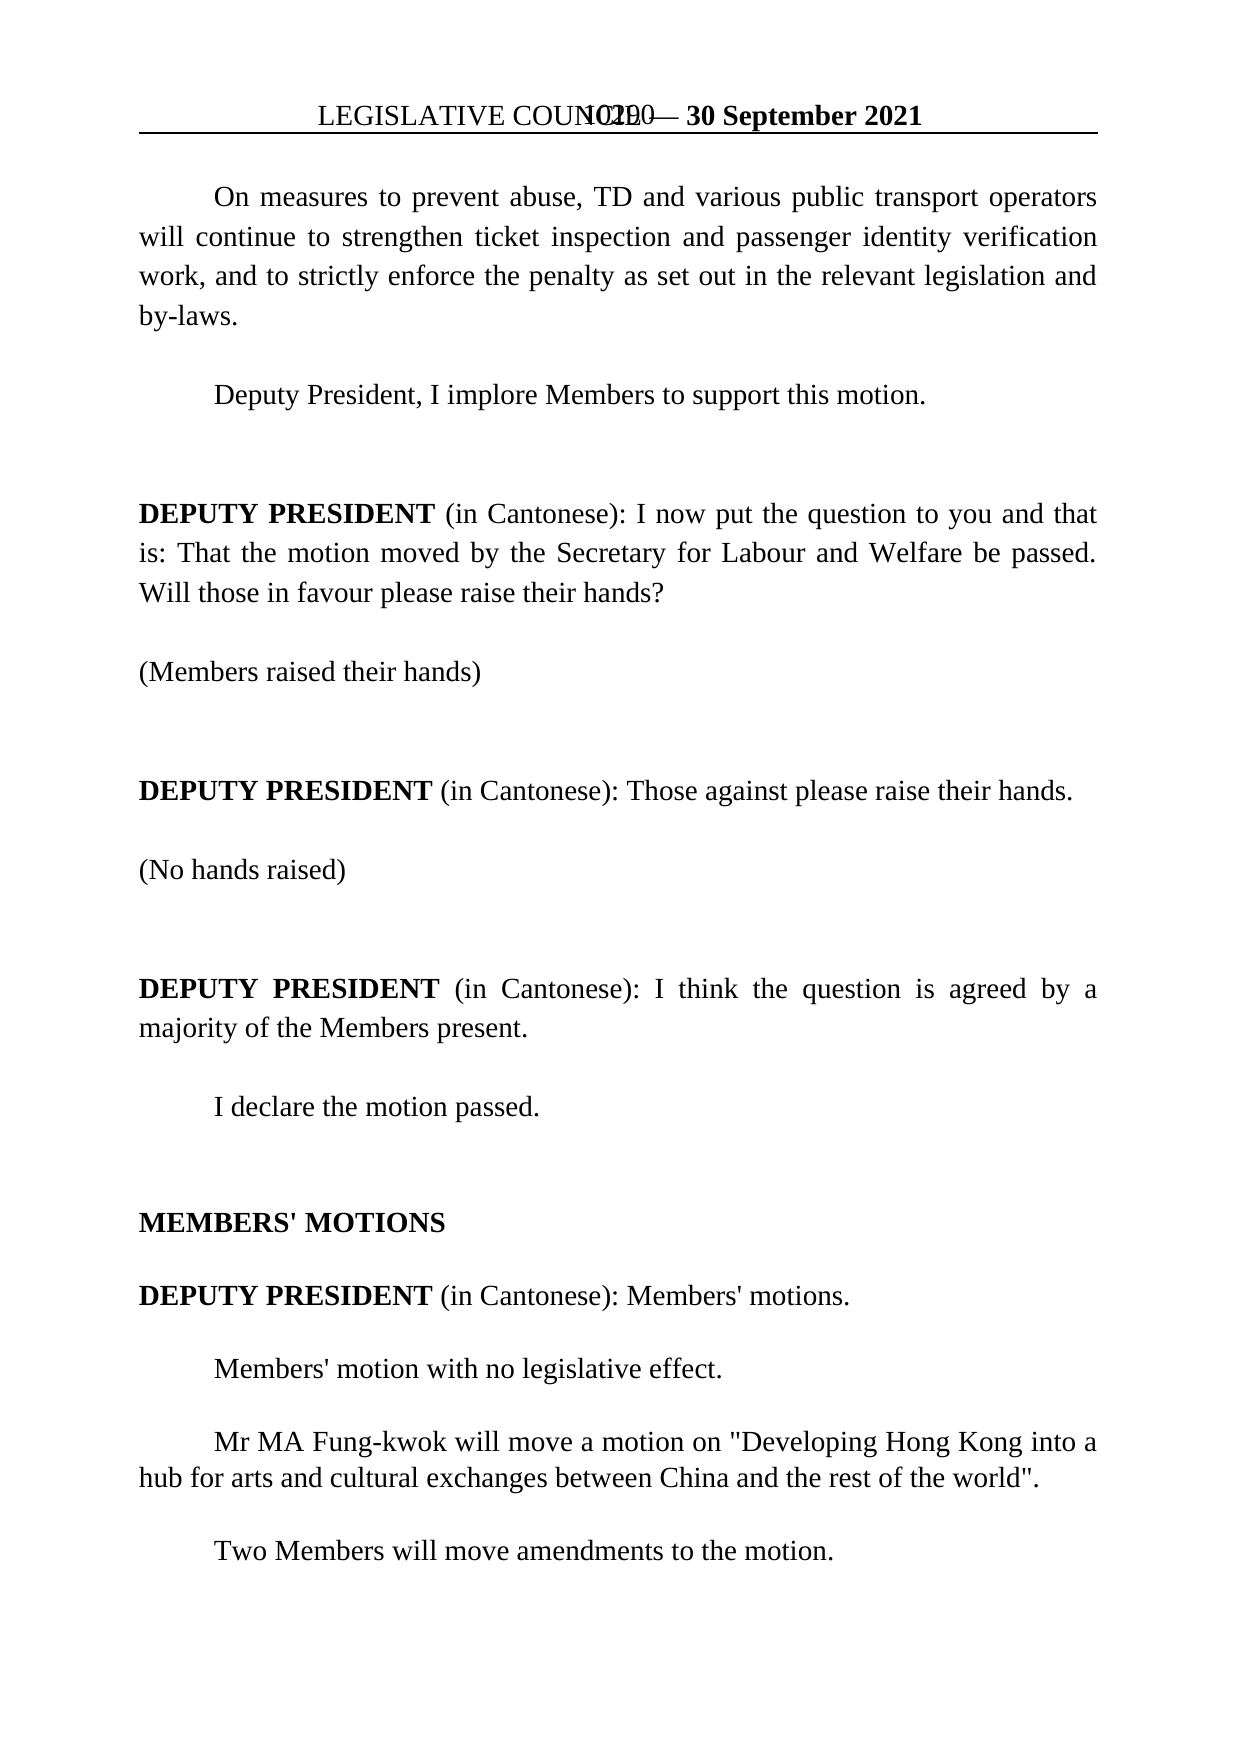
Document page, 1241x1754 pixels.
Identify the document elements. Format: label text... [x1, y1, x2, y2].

text I declare the motion passed. [139, 1083, 1098, 1123]
text Members' motion with no legislative effect. [139, 1348, 1098, 1384]
text (Members raised their hands) [139, 648, 1098, 688]
text (No hands raised) [139, 846, 1098, 886]
text DEPUTY PRESIDENT (in Cantonese): I now put the question to you and that is: That the motion moved by the Secretary for Labour and Welfare be passed. Will those in favour please raise their hands? [139, 490, 1098, 608]
text DEPUTY PRESIDENT (in Cantonese): I think the question is agreed by a majority of the Members present. [139, 965, 1098, 1044]
text Mr MA Fung-kwok will move a motion on "Developing Hong Kong into a hub for arts and cultural exchanges between China and the rest of the world". [139, 1421, 1098, 1494]
text MEMBERS' MOTIONS [139, 1202, 1098, 1239]
text DEPUTY PRESIDENT (in Cantonese): Those against please raise their hands. [139, 767, 1098, 806]
text On measures to prevent abuse, TD and various public transport operators will continue to strengthen ticket inspection and passenger identity verification work, and to strictly enforce the penalty as set out in the relevant legislation and by-laws. [139, 173, 1098, 331]
text Two Members will move amendments to the motion. [139, 1530, 1098, 1567]
text DEPUTY PRESIDENT (in Cantonese): Members' motions. [139, 1275, 1098, 1312]
text Deputy President, I implore Members to support this motion. [139, 371, 1098, 411]
